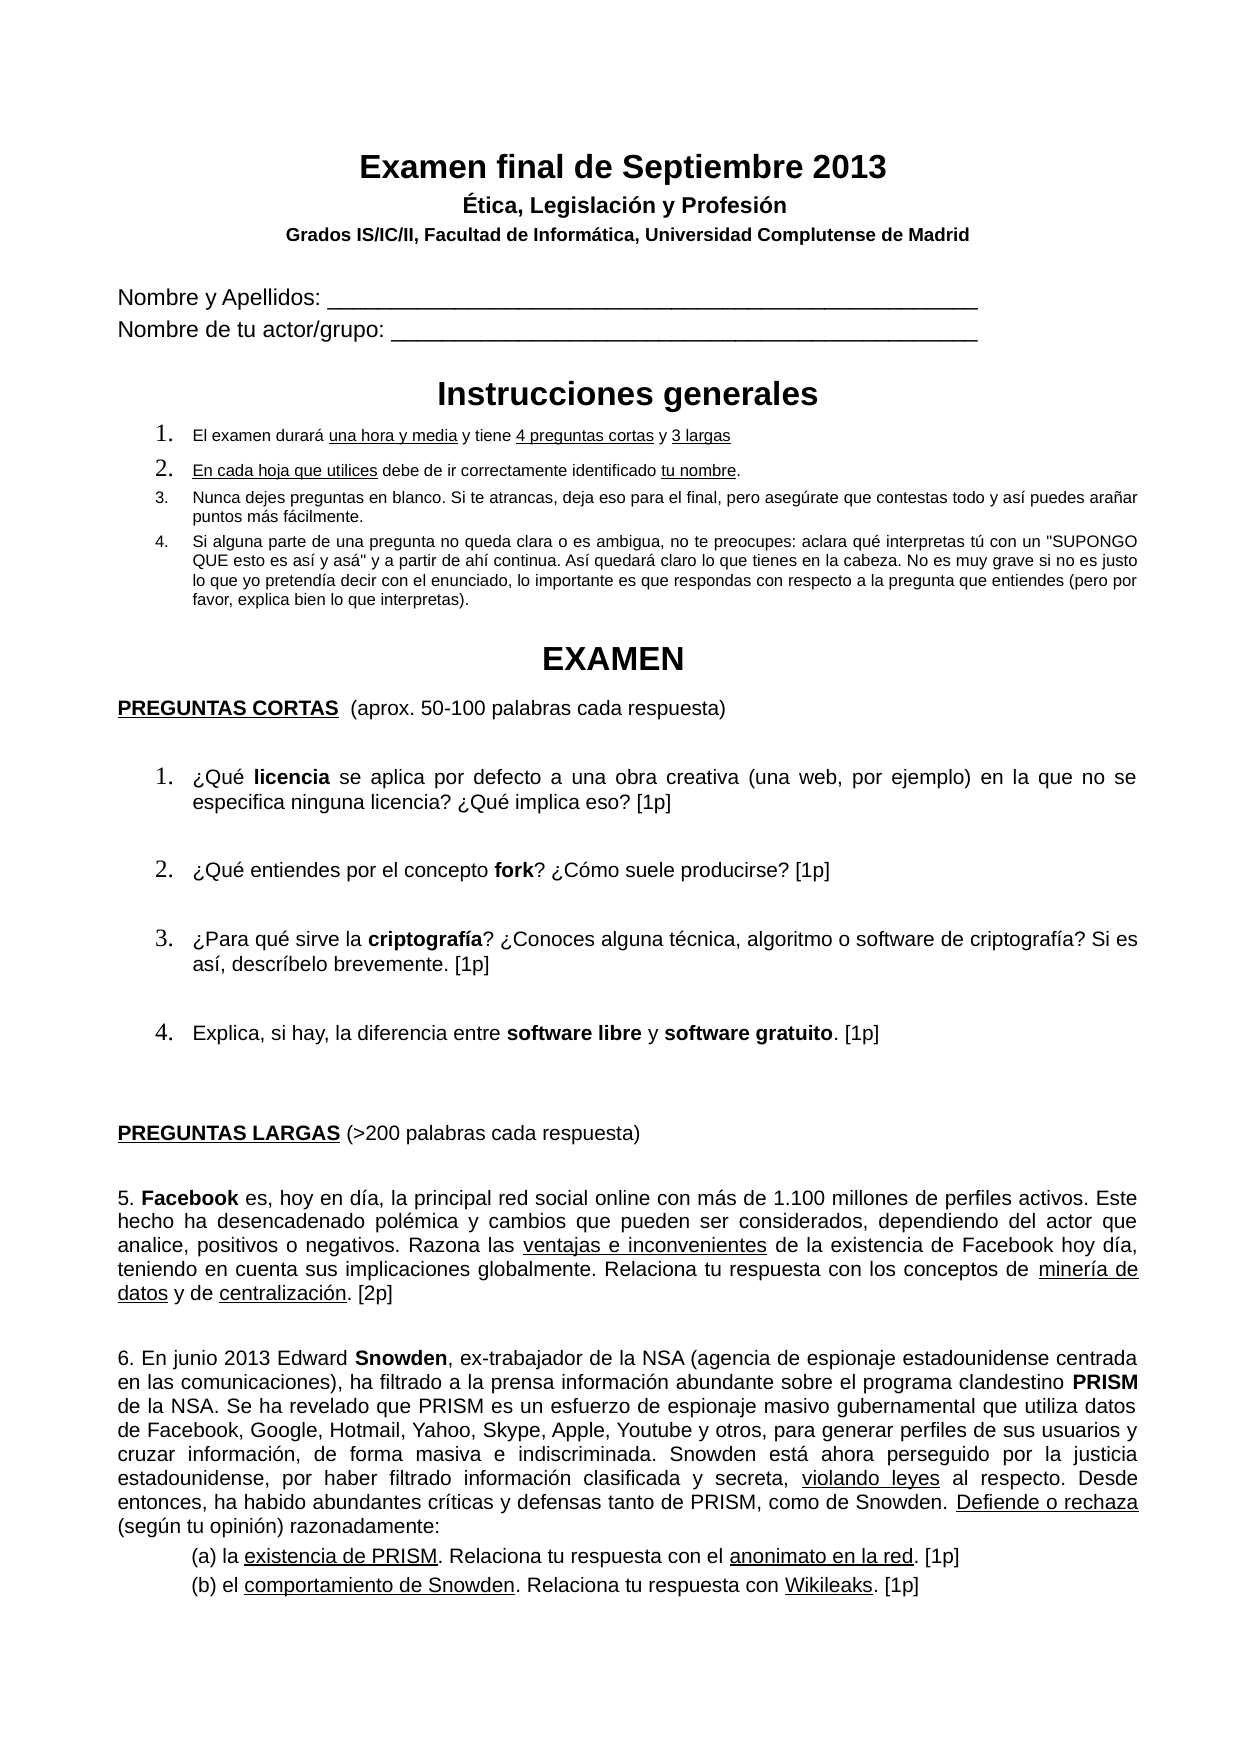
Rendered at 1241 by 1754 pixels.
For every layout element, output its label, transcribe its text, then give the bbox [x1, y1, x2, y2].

text 6. En junio 2013 Edward Snowden, ex-trabajador de la NSA (agencia de espionaje estadounidense centrada en las comunicaciones), ha filtrado a la prensa información abundante sobre el programa clandestino PRISM de la NSA. Se ha revelado que PRISM es un esfuerzo de espionaje masivo gubernamental que utiliza datos de Facebook, Google, Hotmail, Yahoo, Skype, Apple, Youtube y otros, para generar perfiles de sus usuarios y cruzar información, de forma masiva e indiscriminada. Snowden está ahora perseguido por la justicia estadounidense, por haber filtrado información clasificada y secreta, violando leyes al respecto. Desde entonces, ha habido abundantes críticas y defensas tanto de PRISM, como de Snowden. Defiende o rechaza (según tu opinión) razonadamente: [117, 1346, 1138, 1537]
text Grados IS/IC/II, Facultad de Informática, Universidad Complutense de Madrid [117, 224, 1138, 246]
subtitle EXAMEN [117, 639, 1109, 678]
text Preguntas cortas (aprox. 50-100 palabras cada respuesta) [117, 696, 1138, 720]
list Nunca dejes preguntas en blanco. Si te atrancas, deja eso para el final, pero asegúrate que contestas todo y así puedes arañar puntos más fácilmente. [155, 488, 1138, 526]
list ¿Para qué sirve la criptografía? ¿Conoces alguna técnica, algoritmo o software de criptografía? Si es así, descríbelo brevemente. [1p] [155, 923, 1138, 976]
list ¿Qué licencia se aplica por defecto a una obra creativa (una web, por ejemplo) en la que no se especifica ninguna licencia? ¿Qué implica eso? [1p] [155, 761, 1138, 813]
text Ética, Legislación y Profesión [117, 192, 1138, 218]
text (a) la existencia de PRISM. Relaciona tu respuesta con el anonimato en la red. [1p] [191, 1543, 1138, 1567]
list En cada hoja que utilices debe de ir correctamente identificado tu nombre. [155, 453, 1138, 482]
text Nombre de tu actor/grupo: ______________________________________________ [117, 316, 1138, 343]
list Explica, si hay, la diferencia entre software libre y software gratuito. [1p] [155, 1017, 1138, 1046]
list ¿Qué entiendes por el concepto fork? ¿Cómo suele producirse? [1p] [155, 854, 1138, 883]
list El examen durará una hora y media y tiene 4 preguntas cortas y 3 largas [155, 418, 1138, 447]
subtitle Instrucciones generales [117, 374, 1138, 412]
list Si alguna parte de una pregunta no queda clara o es ambigua, no te preocupes: aclara qué interpretas tú con un "SUPONGO QUE esto es así y asá" y a partir de ahí continua. Así quedará claro lo que tienes en la cabeza. No es muy grave si no es justo lo que yo pretendía decir con el enunciado, lo importante es que respondas con respecto a la pregunta que entiendes (pero por favor, explica bien lo que interpretas). [155, 532, 1138, 609]
text Examen final de Septiembre 2013 [117, 148, 1138, 186]
text Nombre y Apellidos: ___________________________________________________ [117, 284, 1138, 310]
text Preguntas largas (>200 palabras cada respuesta) [117, 1121, 1138, 1145]
text (b) el comportamiento de Snowden. Relaciona tu respuesta con Wikileaks. [1p] [191, 1573, 1138, 1597]
text 5. Facebook es, hoy en día, la principal red social online con más de 1.100 millones de perfiles activos. Este hecho ha desencadenado polémica y cambios que pueden ser considerados, dependiendo del actor que analice, positivos o negativos. Razona las ventajas e inconvenientes de la existencia de Facebook hoy día, teniendo en cuenta sus implicaciones globalmente. Relaciona tu respuesta con los conceptos de minería de datos y de centralización. [2p] [117, 1185, 1138, 1305]
